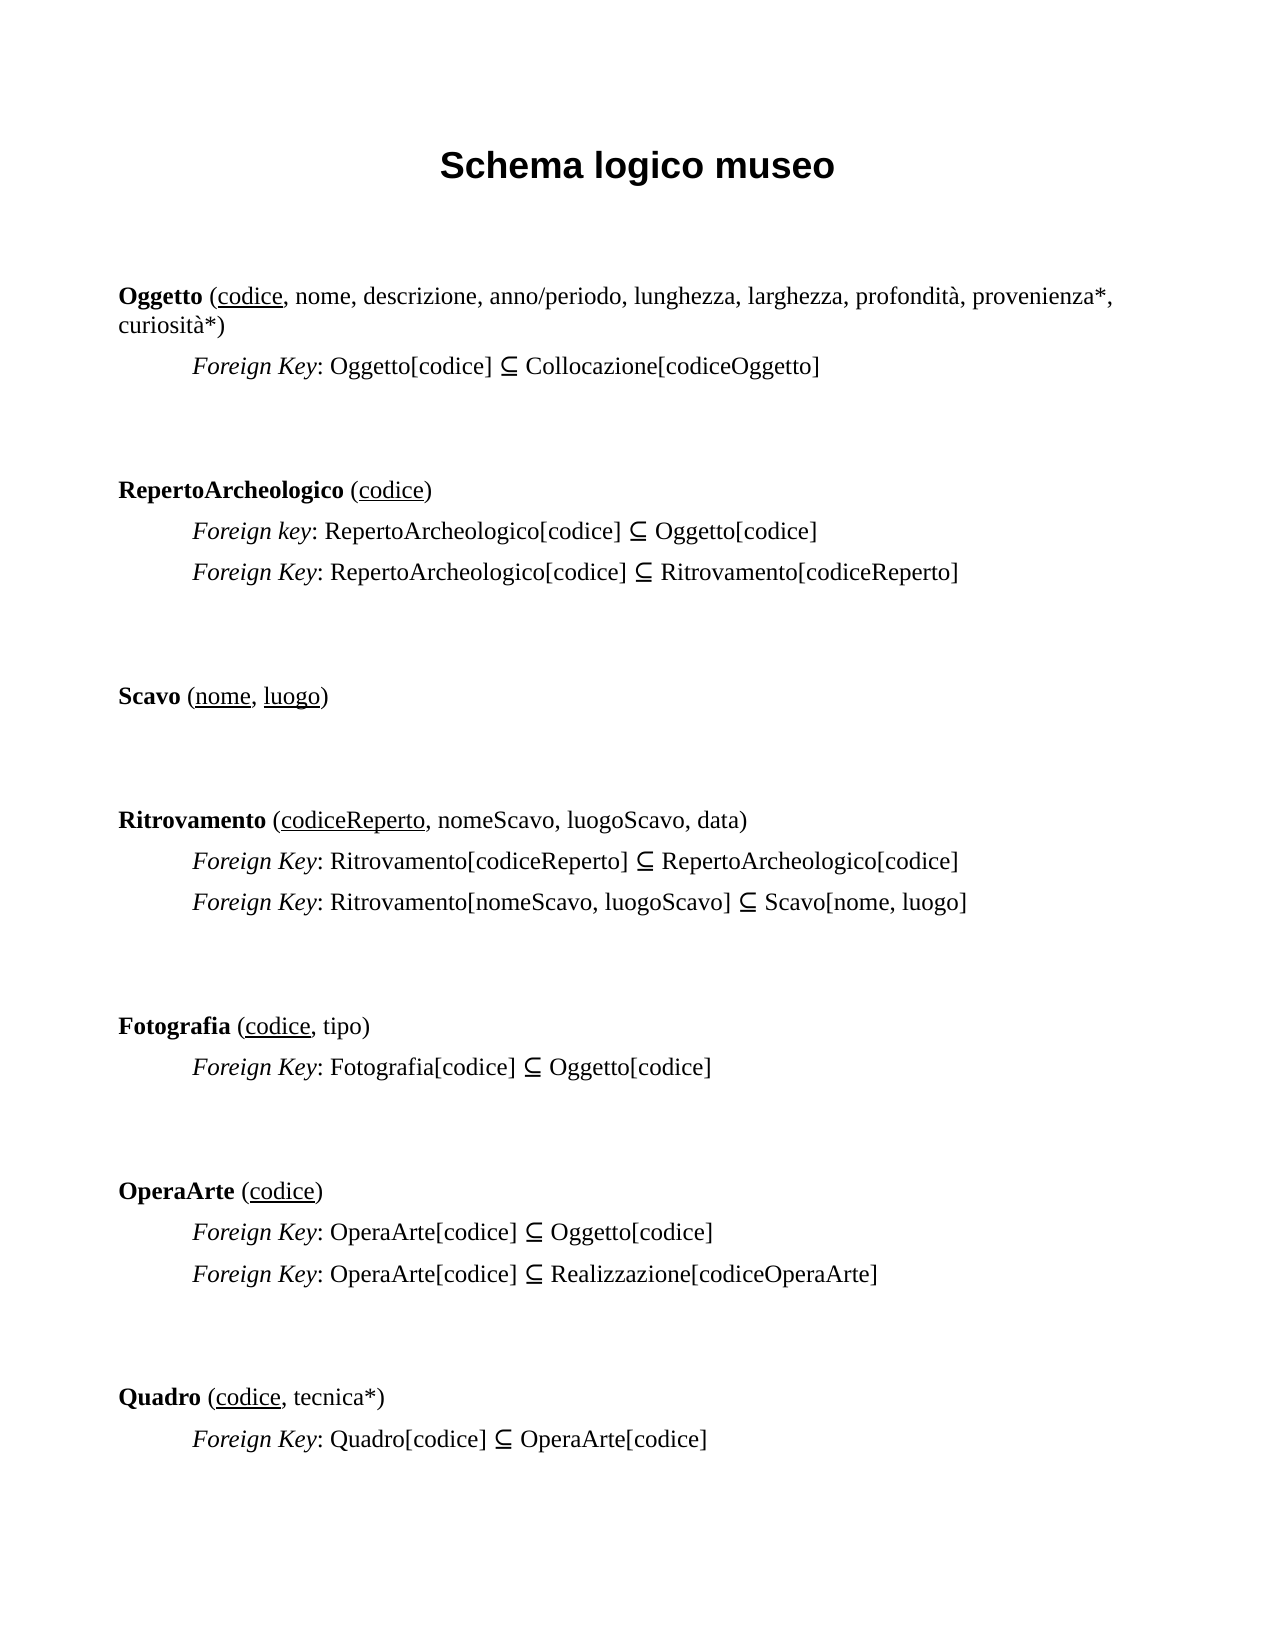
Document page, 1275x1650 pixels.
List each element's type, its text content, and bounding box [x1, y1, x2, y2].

text Foreign Key: Ritrovamento[codiceReperto] ⊆ RepertoArcheologico[codice] [118, 846, 1157, 875]
text RepertoArcheologico (codice) [118, 475, 1157, 504]
text Scavo (nome, luogo) [118, 681, 1157, 710]
text Ritrovamento (codiceReperto, nomeScavo, luogoScavo, data) [118, 805, 1157, 834]
text Quadro (codice, tecnica*) [118, 1382, 1157, 1411]
text Fotografia (codice, tipo) [118, 1011, 1157, 1040]
text Foreign Key: OperaArte[codice] ⊆ Realizzazione[codiceOperaArte] [118, 1259, 1157, 1287]
text Foreign key: RepertoArcheologico[codice] ⊆ Oggetto[codice] [118, 516, 1157, 545]
text Foreign Key: OperaArte[codice] ⊆ Oggetto[codice] [118, 1217, 1157, 1246]
text Foreign Key: Fotografia[codice] ⊆ Oggetto[codice] [118, 1052, 1157, 1081]
text Foreign Key: RepertoArcheologico[codice] ⊆ Ritrovamento[codiceReperto] [118, 557, 1157, 586]
title Schema logico museo [118, 143, 1157, 186]
text Oggetto (codice, nome, descrizione, anno/periodo, lunghezza, larghezza, profondità, provenienza*, curiosità*) [118, 281, 1157, 339]
text Foreign Key: Quadro[codice] ⊆ OperaArte[codice] [118, 1424, 1157, 1452]
text OperaArte (codice) [118, 1176, 1157, 1205]
text Foreign Key: Ritrovamento[nomeScavo, luogoScavo] ⊆ Scavo[nome, luogo] [118, 887, 1157, 916]
text Foreign Key: Oggetto[codice] ⊆ Collocazione[codiceOggetto] [118, 351, 1157, 380]
